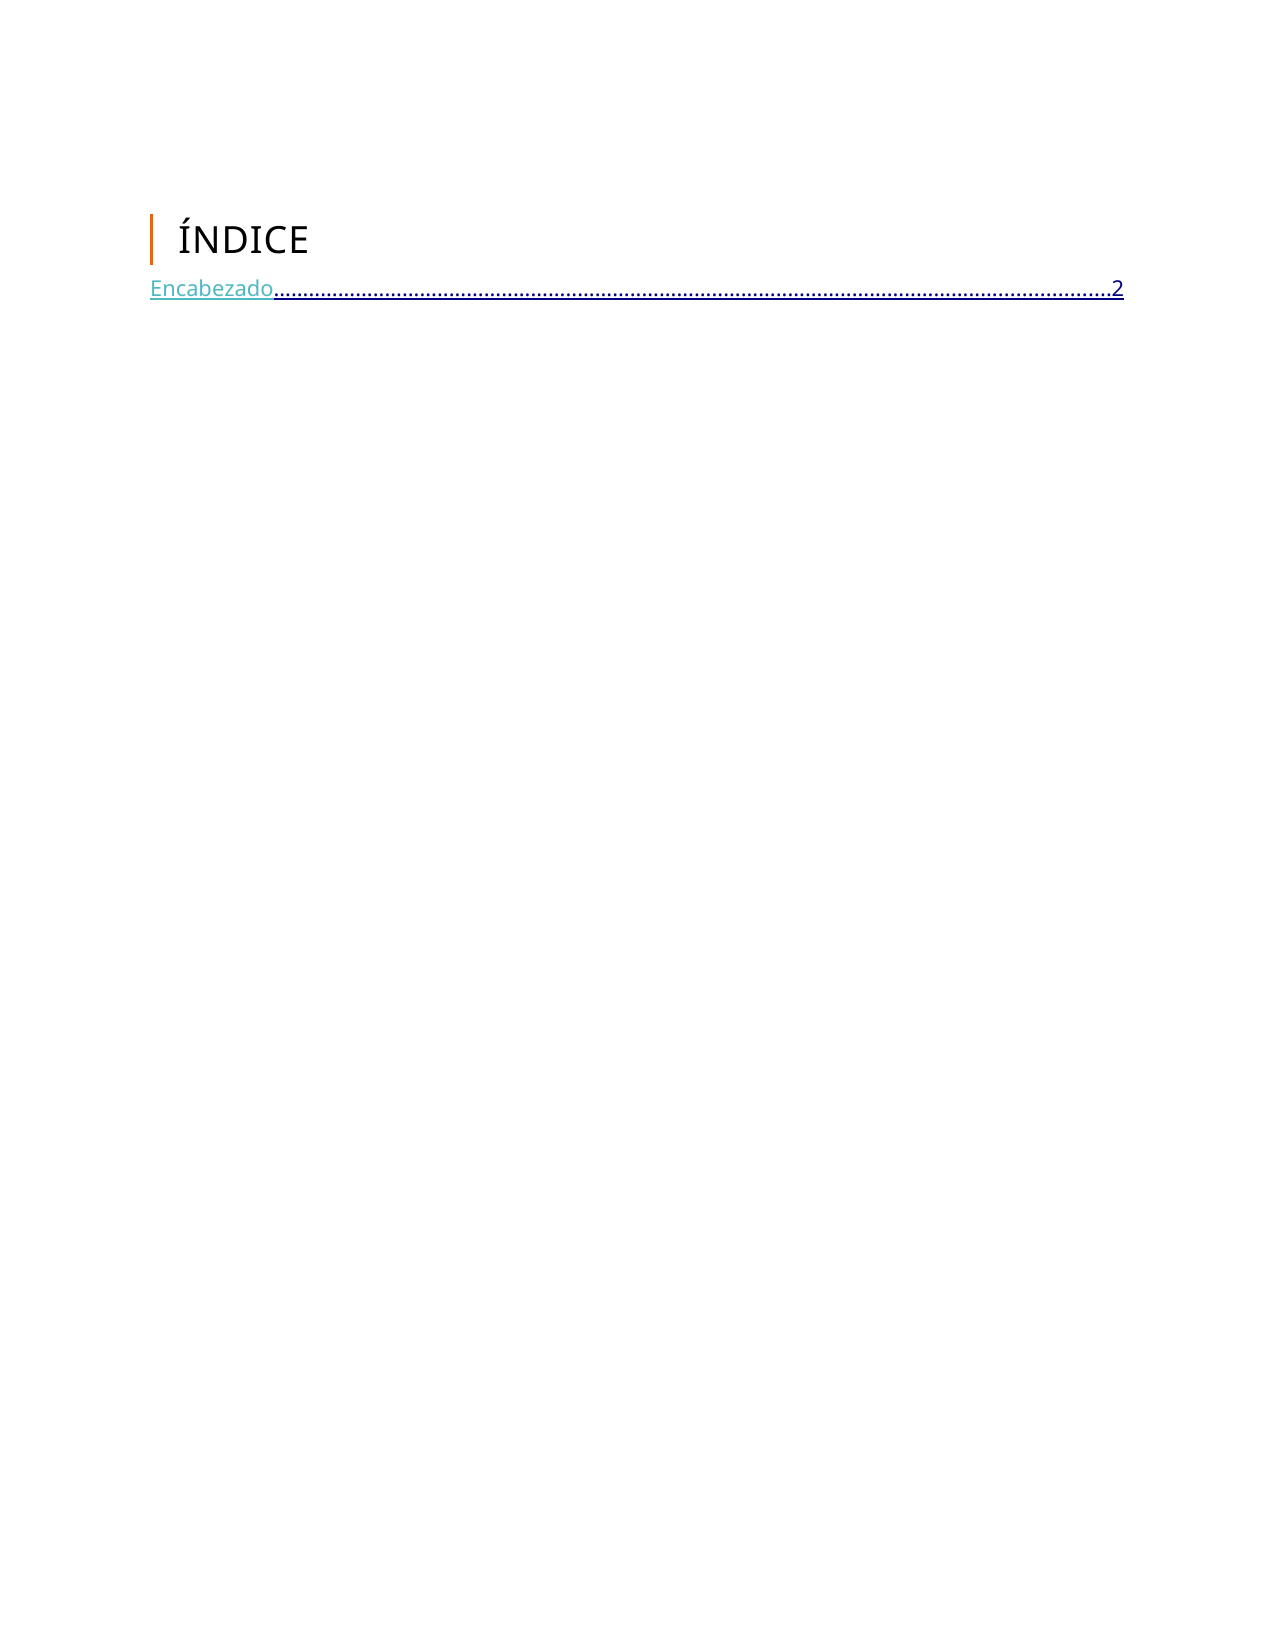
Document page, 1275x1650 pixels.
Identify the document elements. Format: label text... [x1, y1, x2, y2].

text Encabezado 2 [150, 273, 1125, 303]
text ÍNDICE [153, 214, 1125, 265]
